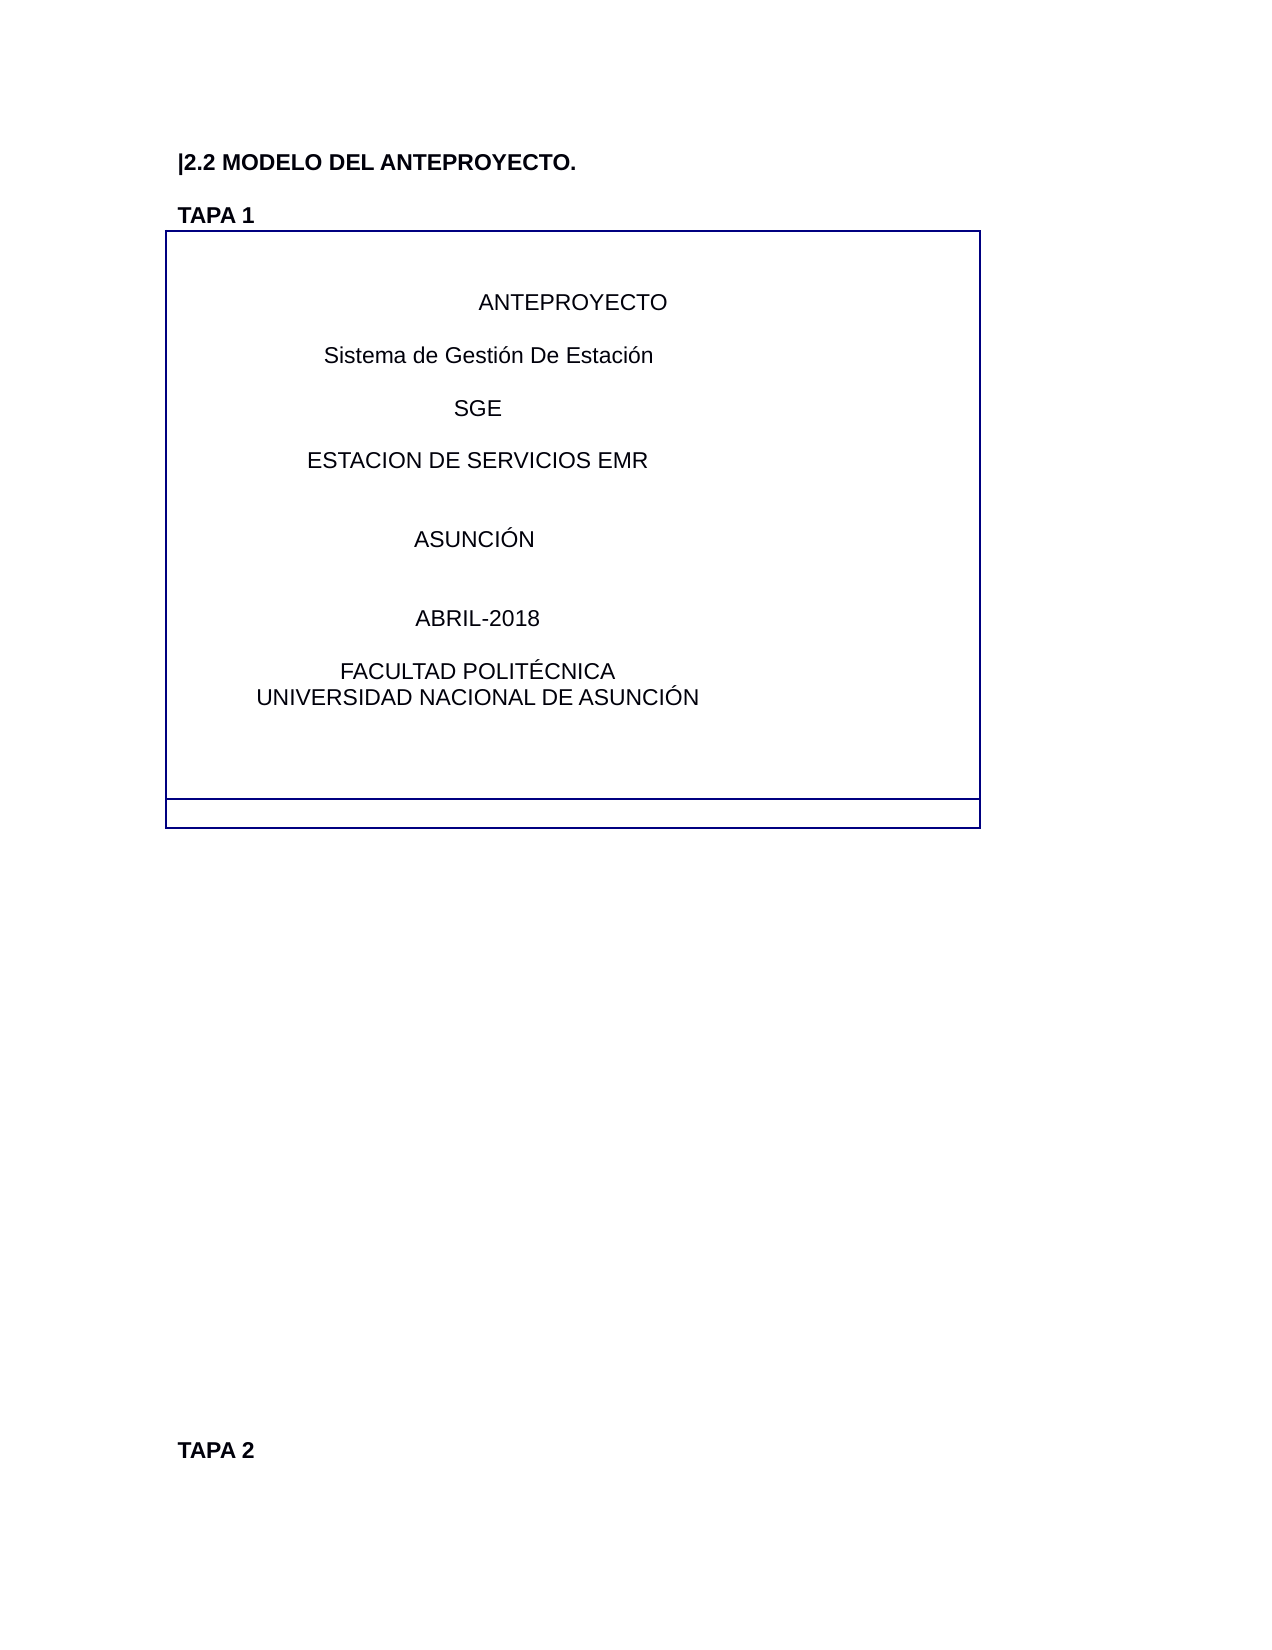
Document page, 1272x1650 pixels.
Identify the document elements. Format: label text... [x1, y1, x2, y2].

text TAPA 1 [177, 200, 1095, 228]
text |2.2 MODELO DEL ANTEPROYECTO. [177, 149, 1095, 176]
text TAPA 2 [177, 1437, 1095, 1463]
table_header ANTEPROYECTO Sistema de Gestión De Estación SGE ESTACION DE SERVICIOS EMR ASUNCIÓN ABRIL-2018 FACULTAD POLITÉCNICA UNIVERSIDAD NACIONAL DE ASUNCIÓN [167, 232, 979, 797]
table_cell [167, 800, 979, 826]
